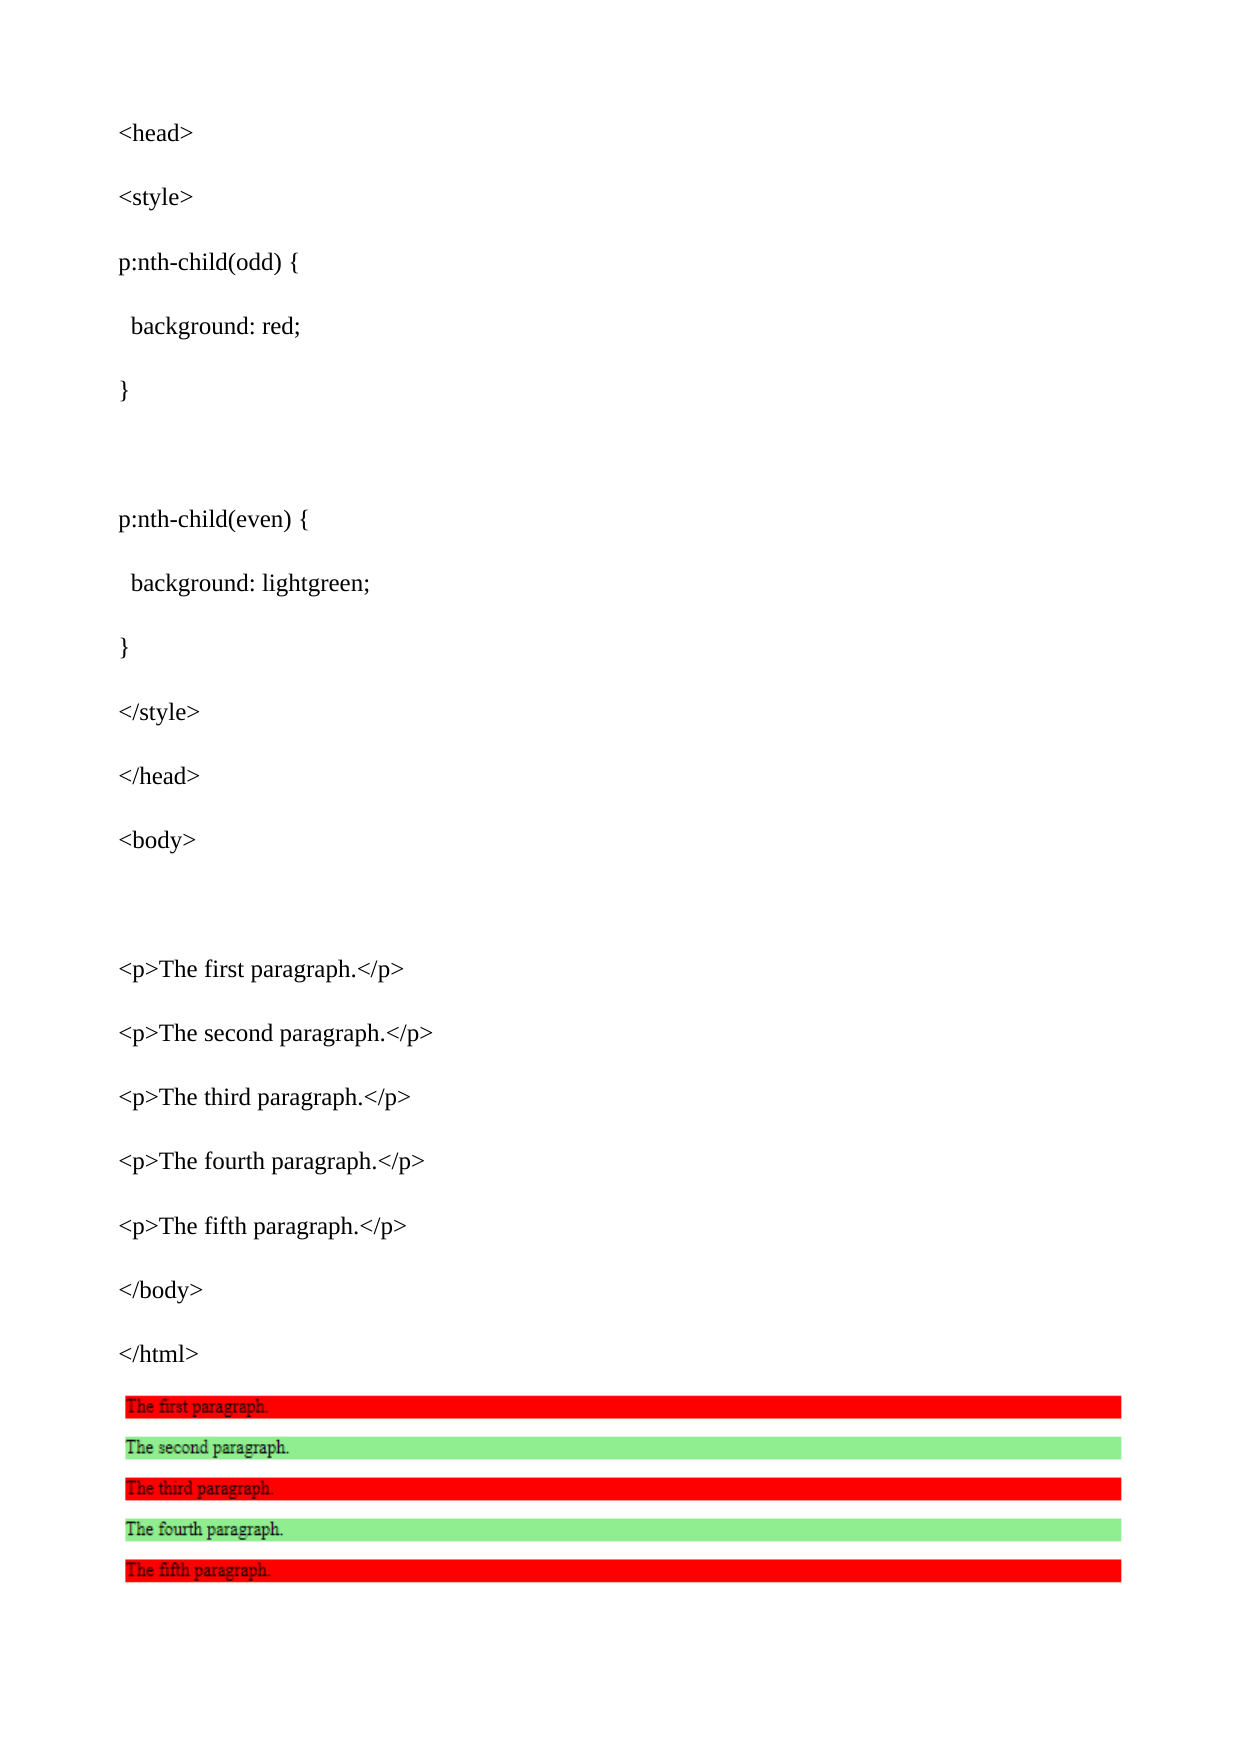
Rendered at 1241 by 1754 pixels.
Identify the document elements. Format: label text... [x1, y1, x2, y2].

text } [118, 375, 1122, 404]
text background: lightgreen; [118, 568, 1122, 597]
picture [118, 1387, 1123, 1590]
text </head> [118, 761, 1122, 789]
text <p>The fourth paragraph.</p> [118, 1146, 1122, 1175]
text <p>The third paragraph.</p> [118, 1082, 1122, 1111]
text <style> [118, 182, 1122, 211]
text } [118, 632, 1122, 661]
text p:nth-child(even) { [118, 504, 1122, 532]
text <body> [118, 825, 1122, 854]
text </style> [118, 697, 1122, 725]
text </html> [118, 1339, 1122, 1368]
text <head> [118, 118, 1122, 147]
text background: red; [118, 311, 1122, 340]
text p:nth-child(odd) { [118, 247, 1122, 275]
text <p>The fifth paragraph.</p> [118, 1211, 1122, 1239]
text </body> [118, 1275, 1122, 1304]
text <p>The first paragraph.</p> [118, 954, 1122, 982]
text <p>The second paragraph.</p> [118, 1018, 1122, 1047]
